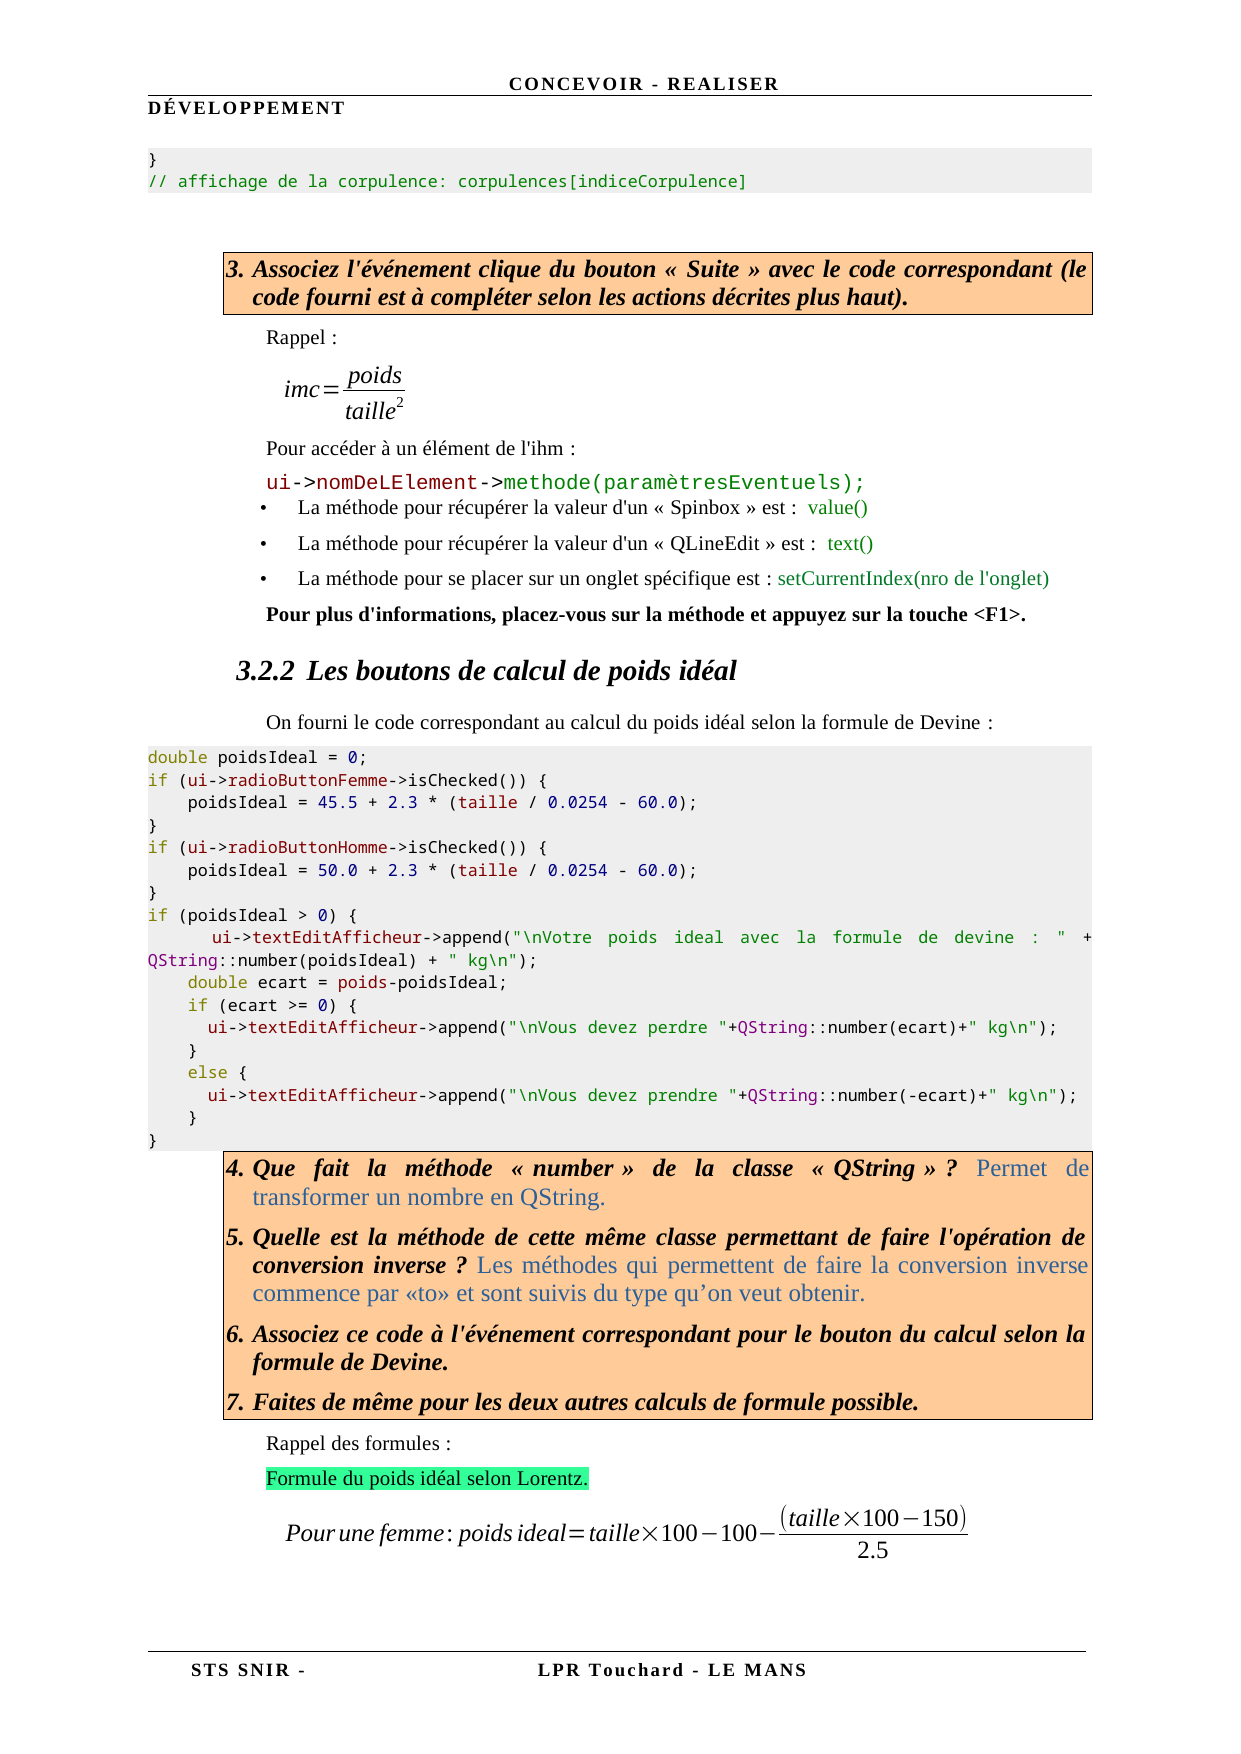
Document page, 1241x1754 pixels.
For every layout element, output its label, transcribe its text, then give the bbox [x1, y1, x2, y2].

text ui->textEditAfficheur->append("\nVotre poids ideal avec la formule de devine : " + QString::number(poidsIdeal) + " kg\n"); [148, 926, 1092, 971]
text if (ui->radioButtonFemme->isChecked()) { [148, 769, 1092, 791]
text } [148, 881, 1092, 904]
subtitle La méthode pour se placer sur un onglet spécifique est : setCurrentIndex(nro de l'onglet) [260, 567, 1092, 590]
text } [148, 1129, 1092, 1151]
text Formule du poids idéal selon Lorentz. [223, 1467, 1092, 1490]
text poidsIdeal = 45.5 + 2.3 * (taille / 0.0254 - 60.0); [148, 791, 1092, 814]
list Associez l'événement clique du bouton « Suite » avec le code correspondant (le code fourni est à compléter selon les actions décrites plus haut). [224, 253, 1092, 314]
text } [148, 1039, 1092, 1061]
text double poidsIdeal = 0; [148, 746, 1092, 769]
text // affichage de la corpulence: corpulences[indiceCorpulence] [148, 170, 1092, 193]
text else { [148, 1061, 1092, 1084]
text } [148, 148, 1092, 170]
subtitle Pour plus d'informations, placez-vous sur la méthode et appuyez sur la touche <F1>. [223, 603, 1092, 626]
subtitle La méthode pour récupérer la valeur d'un « QLineEdit » est : text() [260, 532, 1092, 555]
text ui->textEditAfficheur->append("\nVous devez perdre "+QString::number(ecart)+" kg\n"); [148, 1016, 1092, 1039]
text if (ui->radioButtonHomme->isChecked()) { [148, 836, 1092, 859]
text ui->textEditAfficheur->append("\nVous devez prendre "+QString::number(-ecart)+" kg\n"); [148, 1084, 1092, 1106]
list Faites de même pour les deux autres calculs de formule possible. [224, 1385, 1092, 1419]
list Que fait la méthode « number » de la classe « QString » ? Permet de transformer un nombre en QString. [224, 1152, 1092, 1210]
text } [148, 814, 1092, 836]
text Rappel des formules : [223, 1432, 1092, 1454]
subtitle ui->nomDeLElement->methode(paramètresEventuels); [223, 472, 1092, 496]
text if (ecart >= 0) { [148, 994, 1092, 1016]
text double ecart = poids-poidsIdeal; [148, 971, 1092, 994]
text poidsIdeal = 50.0 + 2.3 * (taille / 0.0254 - 60.0); [148, 859, 1092, 881]
list Associez ce code à l'événement correspondant pour le bouton du calcul selon la formule de Devine. [224, 1316, 1092, 1376]
text if (poidsIdeal > 0) { [148, 904, 1092, 926]
list Quelle est la méthode de cette même classe permettant de faire l'opération de conversion inverse ? Les méthodes qui permettent de faire la conversion inverse commence par «to» et sont suivis du type qu’on veut obtenir. [224, 1220, 1092, 1307]
subtitle La méthode pour récupérer la valeur d'un « Spinbox » est : value() [260, 496, 1092, 519]
subtitle Pour accéder à un élément de l'ihm : [223, 437, 1092, 460]
text } [148, 1106, 1092, 1129]
subtitle Les boutons de calcul de poids idéal [148, 657, 1092, 687]
subtitle Rappel : [223, 326, 1092, 349]
text On fourni le code correspondant au calcul du poids idéal selon la formule de Devine : [223, 711, 1092, 734]
